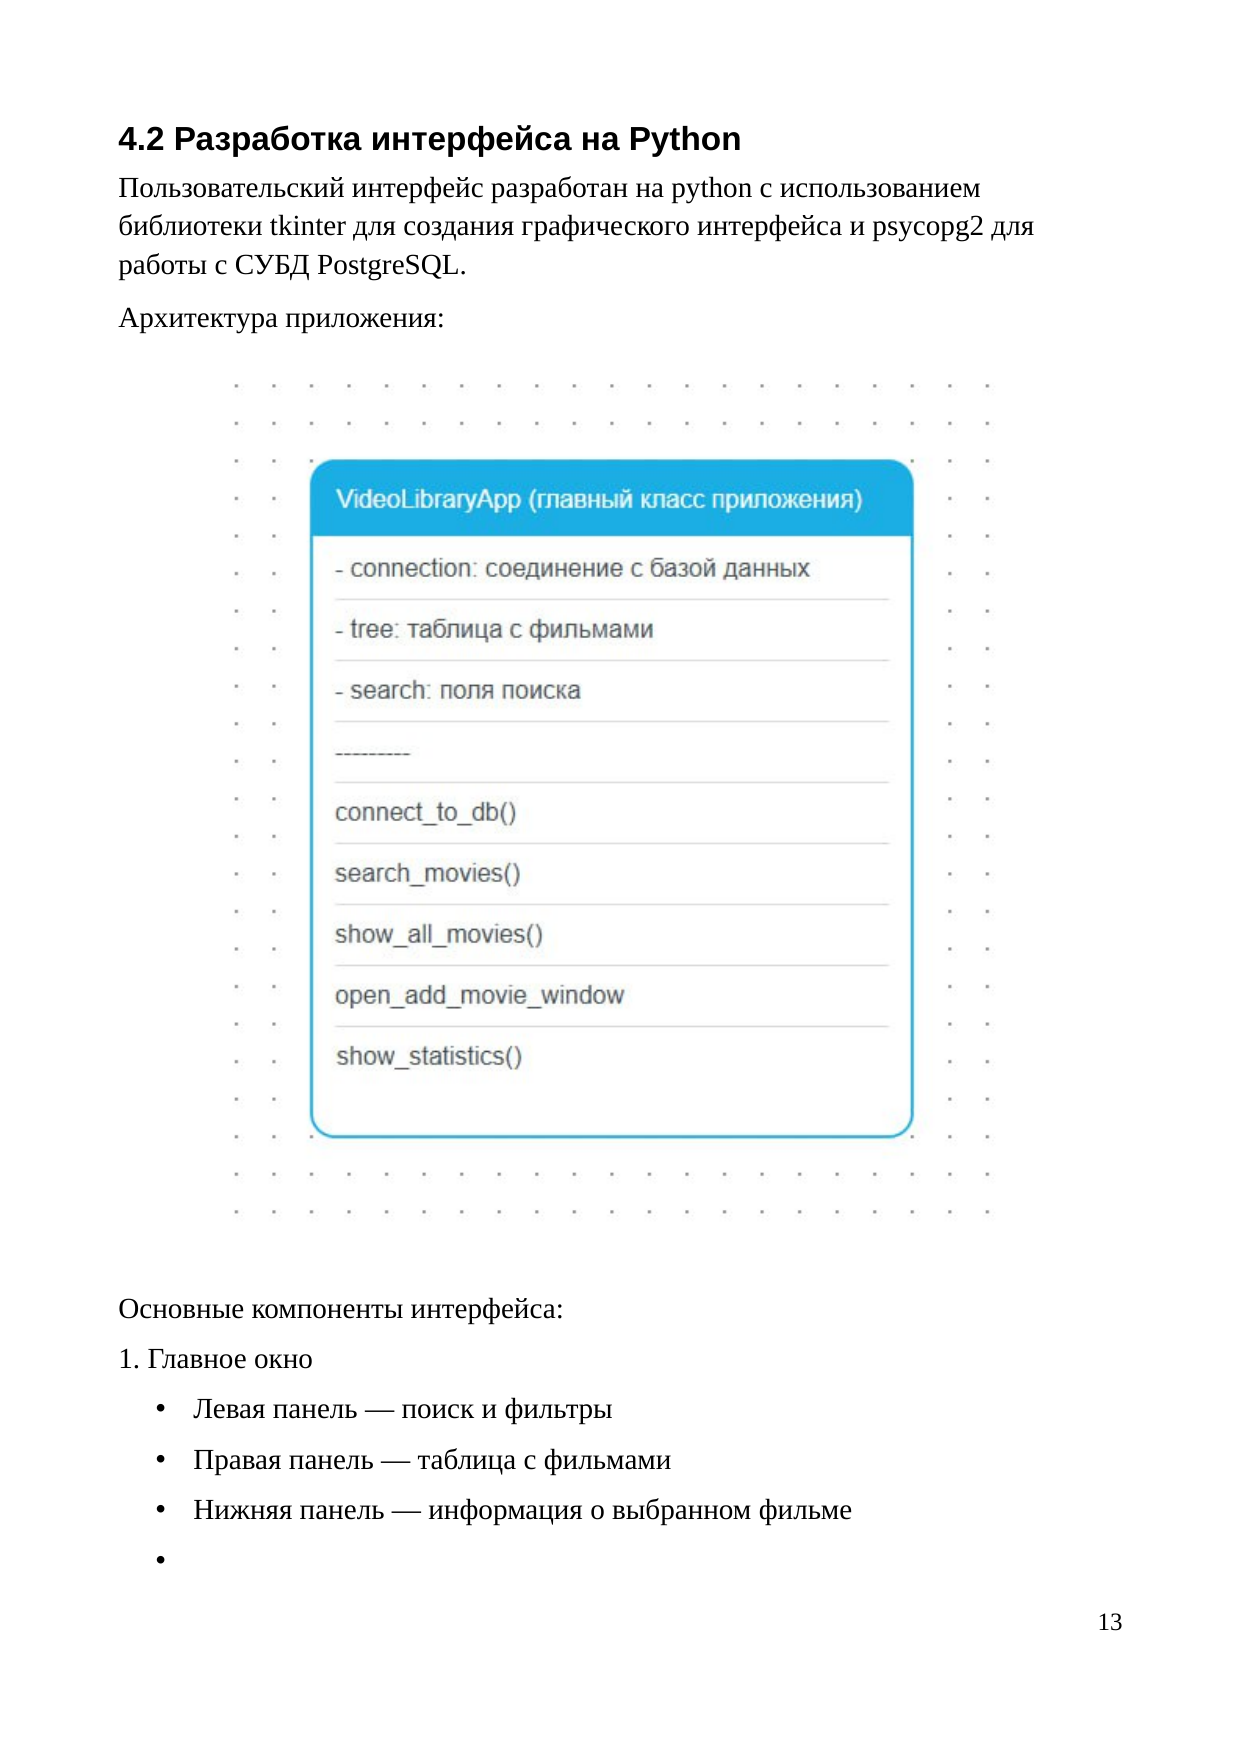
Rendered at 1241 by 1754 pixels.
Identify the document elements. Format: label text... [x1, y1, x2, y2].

list Правая панель — таблица с фильмами [156, 1442, 1122, 1476]
text 1. Главное окно [118, 1341, 1122, 1375]
picture [232, 358, 1008, 1234]
text Архитектура приложения: [118, 300, 1122, 333]
list Нижняя панель — информация о выбранном фильме [156, 1492, 1122, 1526]
list Левая панель — поиск и фильтры [156, 1392, 1122, 1425]
subtitle 4.2 Разработка интерфейса на Python [118, 119, 1122, 157]
text Пользовательский интерфейс разработан на python с использованием библиотеки tkinter для создания графического интерфейса и psycopg2 для работы с СУБД PostgreSQL. [118, 170, 1122, 280]
text Основные компоненты интерфейса: [118, 1291, 1122, 1324]
